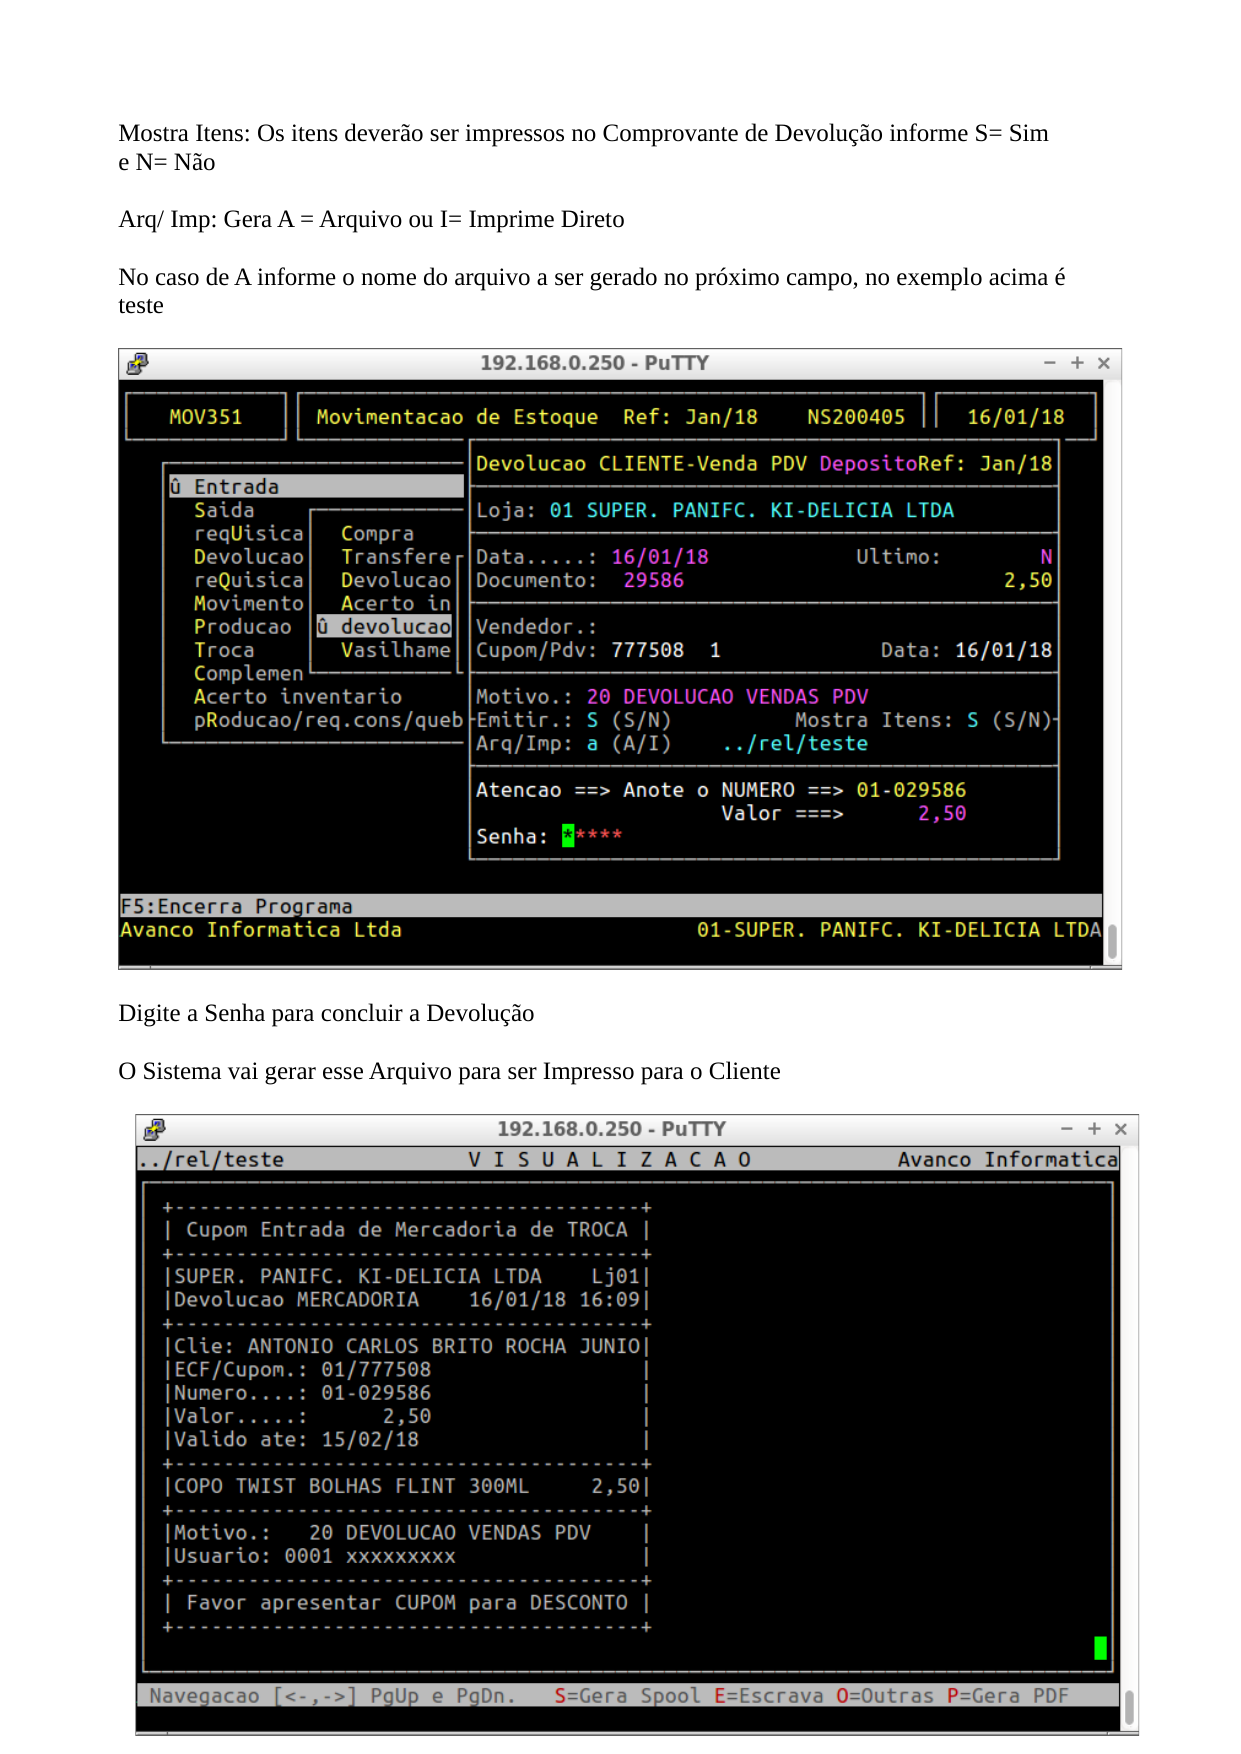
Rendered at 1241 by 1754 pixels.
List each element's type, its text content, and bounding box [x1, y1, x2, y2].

text Digite a Senha para concluir a Devolução [118, 998, 1122, 1027]
picture [118, 348, 1123, 970]
text No caso de A informe o nome do arquivo a ser gerado no próximo campo, no exemplo acima é [118, 262, 1122, 291]
text teste [118, 291, 1122, 319]
text O Sistema vai gerar esse Arquivo para ser Impresso para o Cliente [118, 1056, 1122, 1084]
picture [135, 1114, 1140, 1736]
text Mostra Itens: Os itens deverão ser impressos no Comprovante de Devolução informe S= Sim [118, 118, 1122, 147]
text e N= Não [118, 147, 1122, 176]
text Arq/ Imp: Gera A = Arquivo ou I= Imprime Direto [118, 204, 1122, 233]
